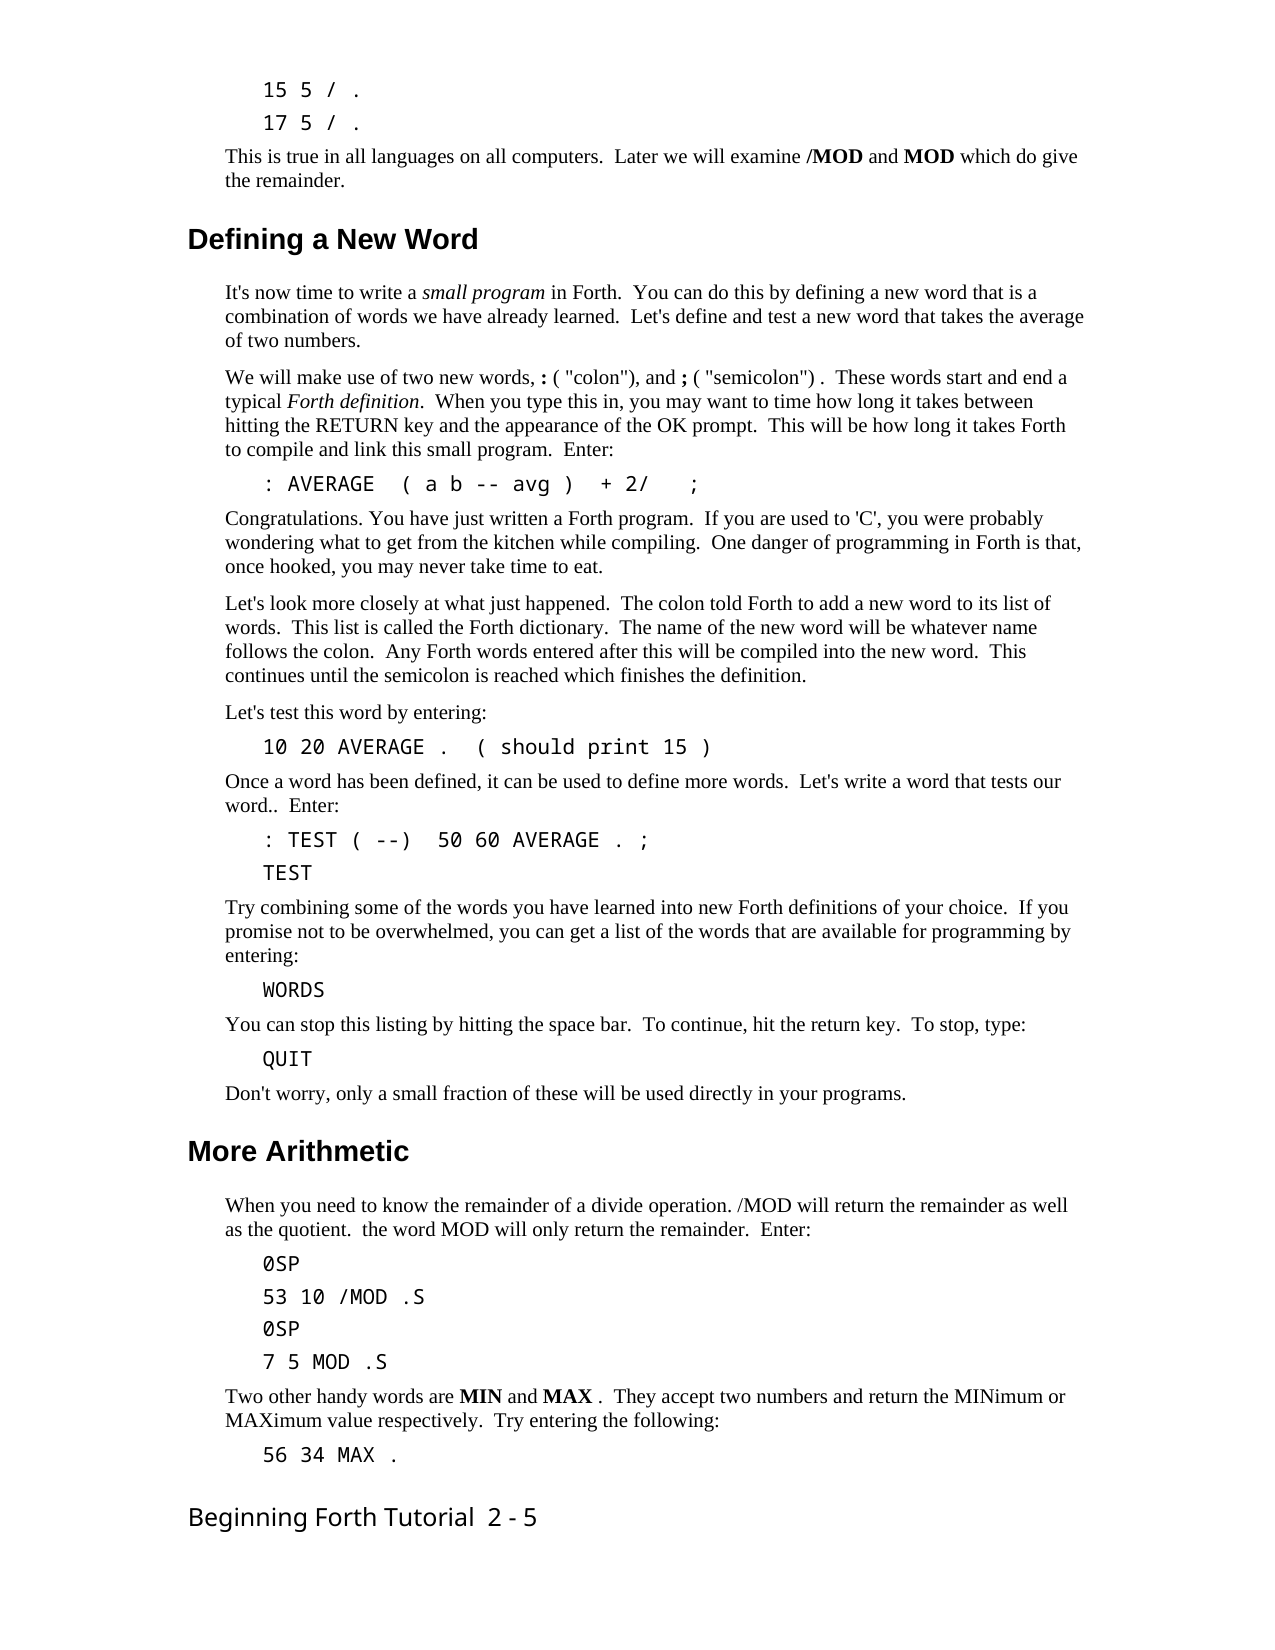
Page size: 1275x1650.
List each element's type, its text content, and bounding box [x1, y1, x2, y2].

text Once a word has been defined, it can be used to define more words. Let's write a word that tests our word.. Enter: [225, 769, 1087, 817]
text : AVERAGE ( a b -- avg ) + 2/ ; [262, 469, 1087, 498]
text Let's look more closely at what just happened. The colon told Forth to add a new word to its list of words. This list is called the Forth dictionary. The name of the new word will be whatever name follows the colon. Any Forth words entered after this will be compiled into the new word. This continues until the semicolon is reached which finishes the definition. [225, 591, 1087, 687]
text 7 5 MOD .S [262, 1347, 1087, 1376]
text Try combining some of the words you have learned into new Forth definitions of your choice. If you promise not to be overwhelmed, you can get a list of the words that are available for programming by entering: [225, 895, 1087, 967]
text 53 10 /MOD .S [262, 1282, 1087, 1310]
text When you need to know the remainder of a divide operation. /MOD will return the remainder as well as the quotient. the word MOD will only return the remainder. Enter: [225, 1193, 1087, 1241]
text It's now time to write a small program in Forth. You can do this by defining a new word that is a combination of words we have already learned. Let's define and test a new word that takes the average of two numbers. [225, 280, 1087, 352]
subtitle Defining a New Word [187, 222, 1087, 255]
text You can stop this listing by hitting the space bar. To continue, hit the return key. To stop, type: [225, 1012, 1087, 1036]
text TEST [262, 858, 1087, 886]
text 0SP [262, 1314, 1087, 1343]
text : TEST ( --) 50 60 AVERAGE . ; [262, 825, 1087, 854]
text This is true in all languages on all computers. Later we will examine /MOD and MOD which do give the remainder. [225, 144, 1087, 192]
text 15 5 / . [262, 75, 1087, 103]
text Don't worry, only a small fraction of these will be used directly in your programs. [225, 1081, 1087, 1105]
text 17 5 / . [262, 108, 1087, 136]
text 56 34 MAX . [262, 1440, 1087, 1469]
text Let's test this word by entering: [225, 700, 1087, 724]
text Two other handy words are MIN and MAX . They accept two numbers and return the MINimum or MAXimum value respectively. Try entering the following: [225, 1384, 1087, 1432]
subtitle More Arithmetic [187, 1134, 1087, 1168]
text QUIT [262, 1044, 1087, 1073]
text WORDS [262, 975, 1087, 1004]
text 10 20 AVERAGE . ( should print 15 ) [262, 732, 1087, 761]
text We will make use of two new words, : ( "colon"), and ; ( "semicolon") . These words start and end a typical Forth definition. When you type this in, you may want to time how long it takes between hitting the RETURN key and the appearance of the OK prompt. This will be how long it takes Forth to compile and link this small program. Enter: [225, 365, 1087, 461]
text 0SP [262, 1249, 1087, 1278]
text Congratulations. You have just written a Forth program. If you are used to 'C', you were probably wondering what to get from the kitchen while compiling. One danger of programming in Forth is that, once hooked, you may never take time to eat. [225, 506, 1087, 578]
